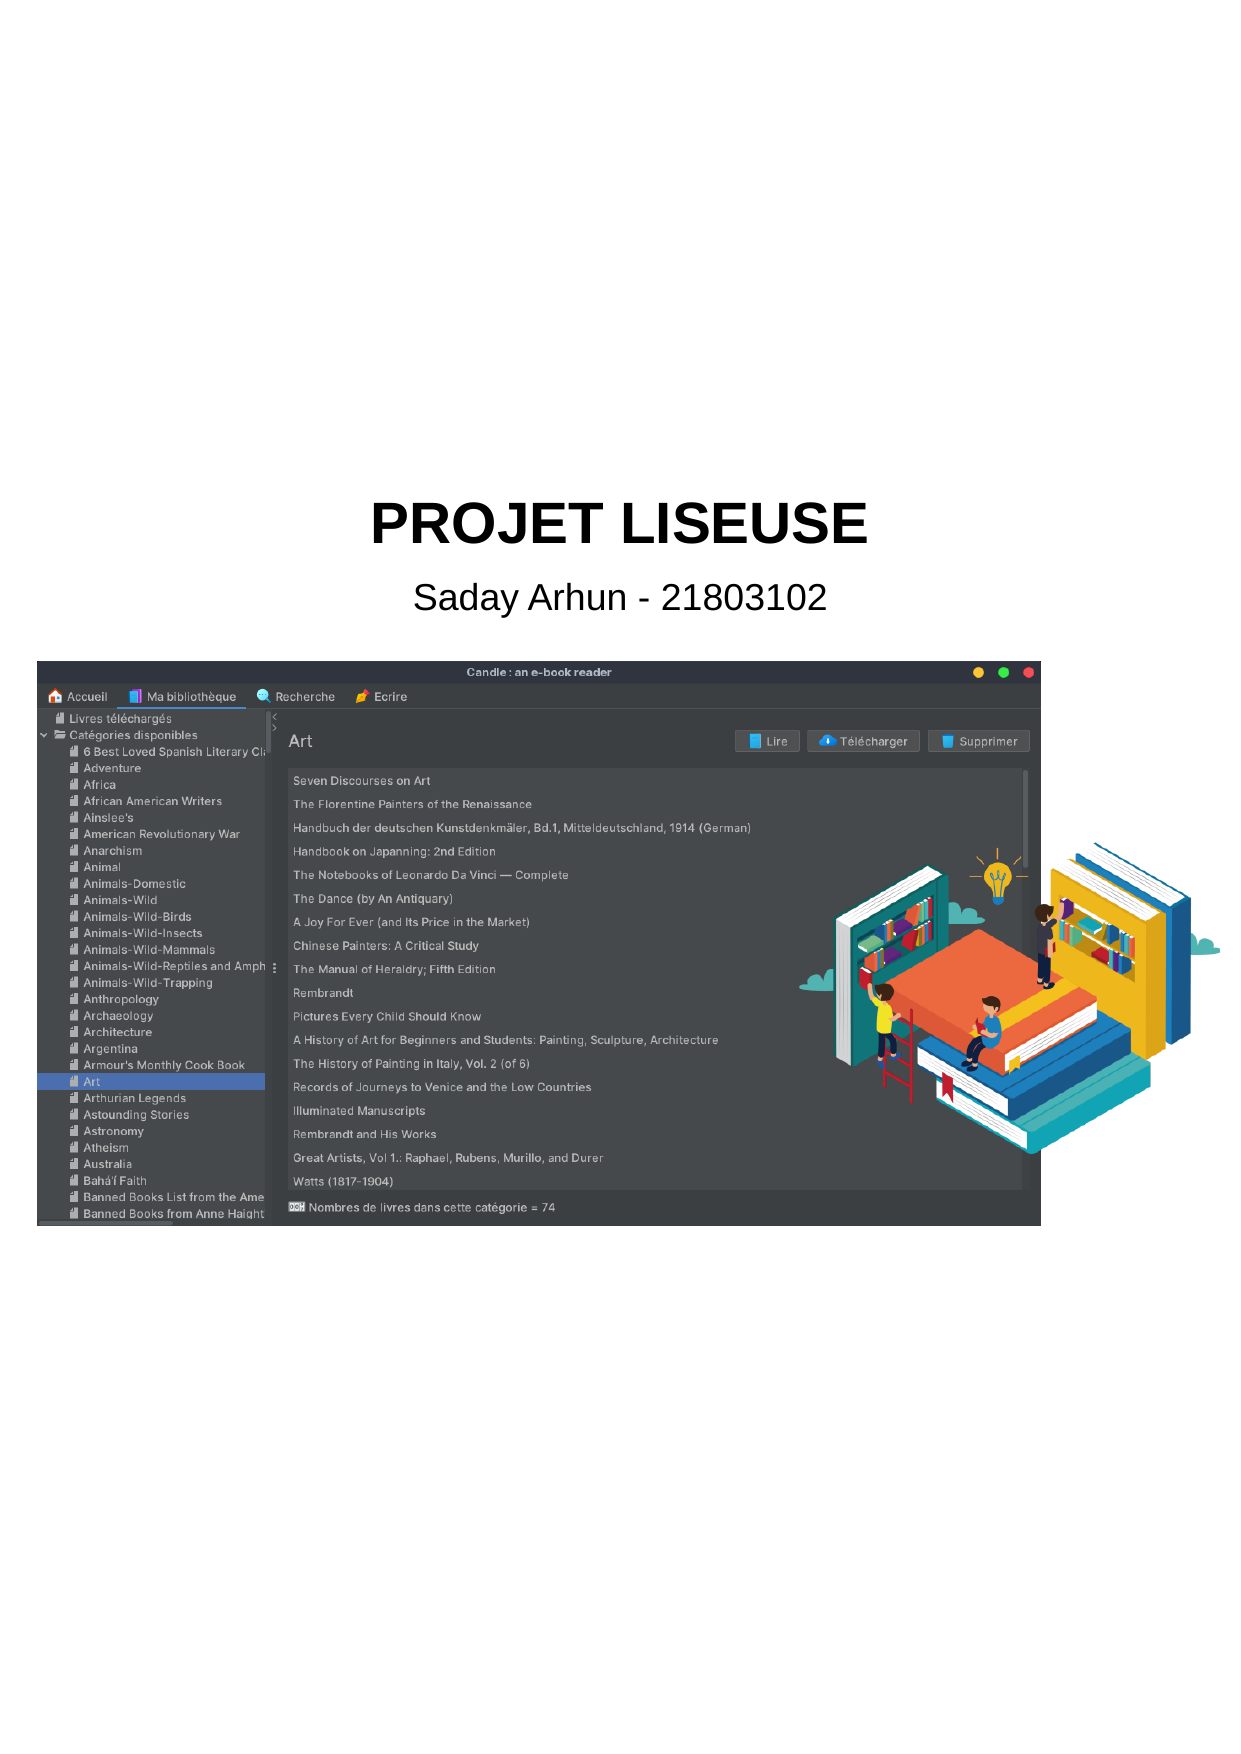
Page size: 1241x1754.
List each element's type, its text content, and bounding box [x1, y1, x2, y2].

subtitle Saday Arhun - 21803102 [118, 575, 1122, 618]
picture [37, 661, 1221, 1226]
title PROJET LISEUSE [118, 489, 1122, 556]
